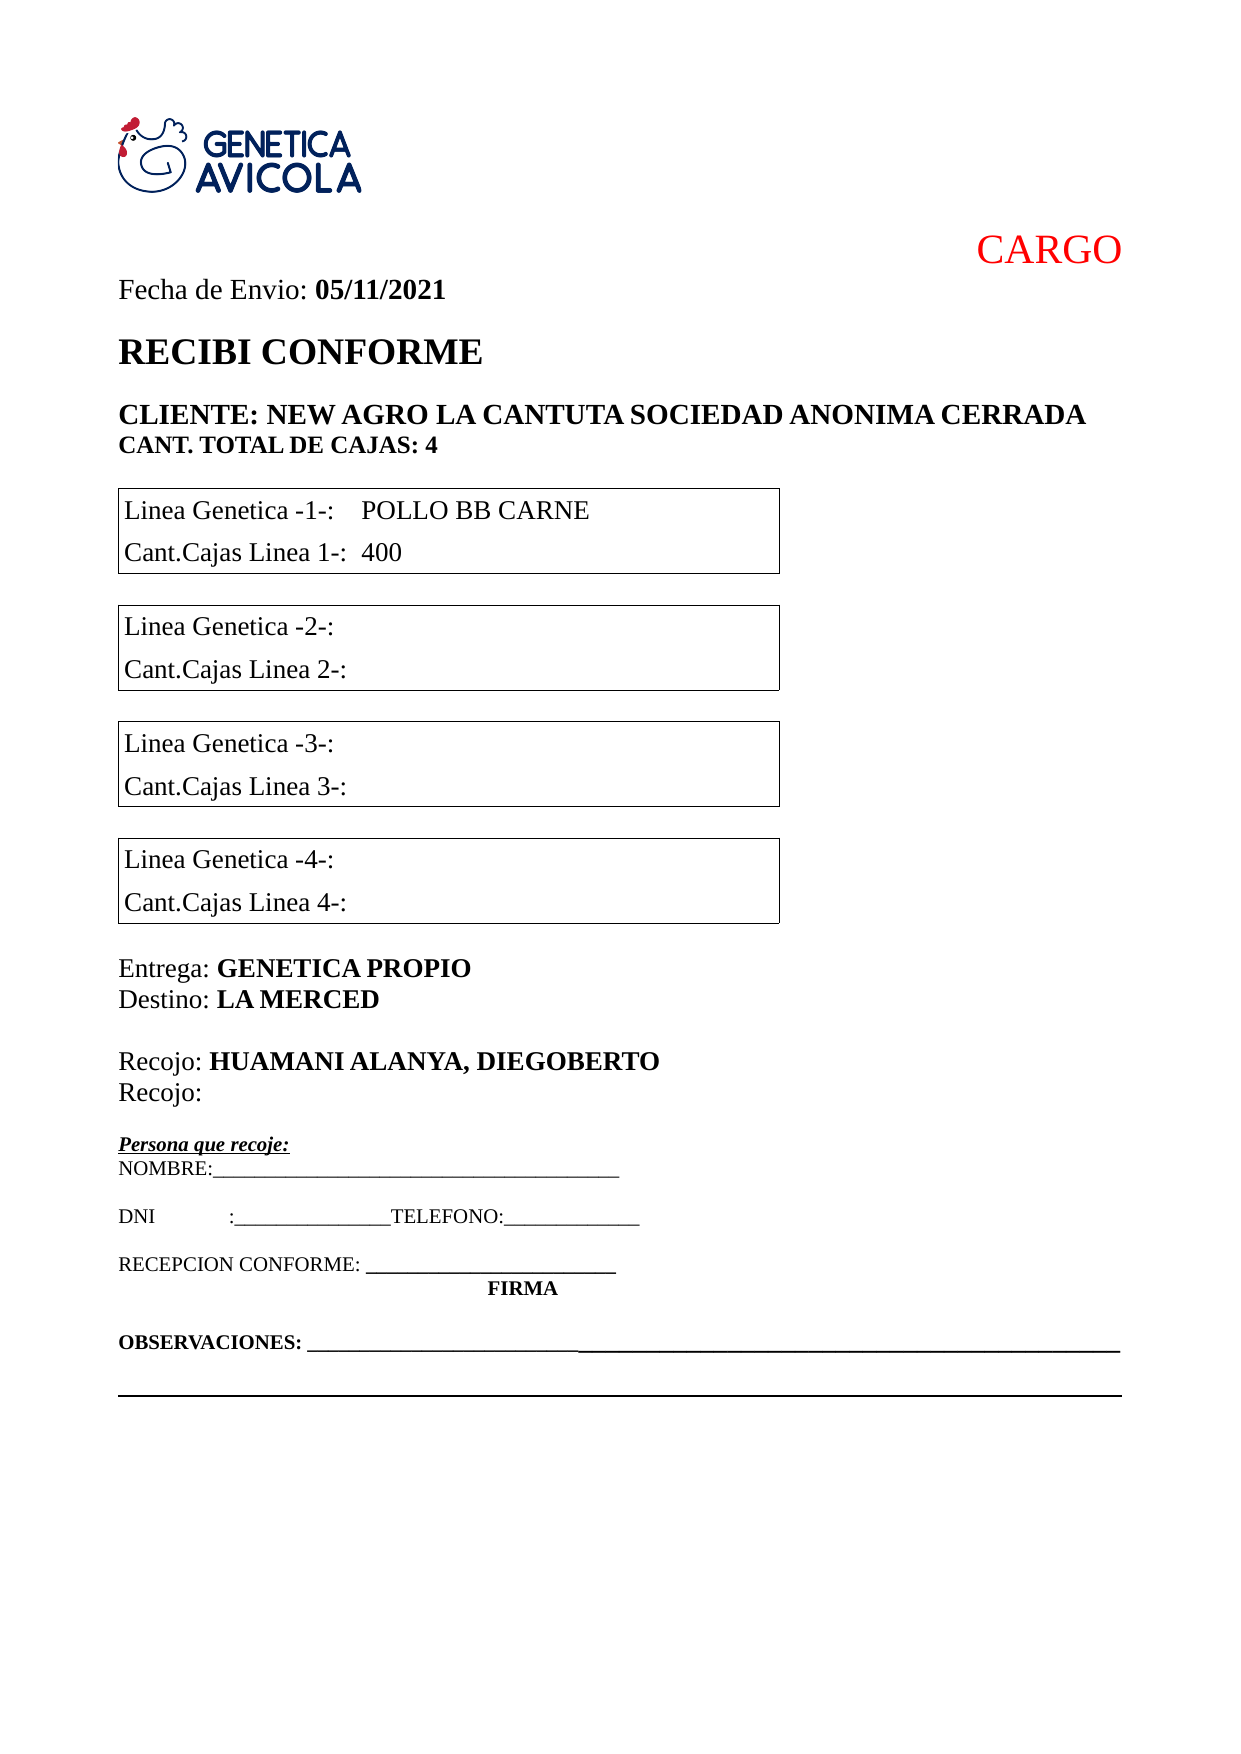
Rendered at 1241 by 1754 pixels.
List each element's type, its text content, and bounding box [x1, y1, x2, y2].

table_cell Linea Genetica -4-: [119, 839, 356, 880]
text Entrega: GENETICA PROPIO [118, 952, 1122, 983]
table_cell [356, 880, 779, 923]
table_header POLLO BB CARNE [356, 489, 779, 531]
text Recojo: [118, 1076, 1122, 1108]
text Fecha de Envio: 05/11/2021 [118, 272, 1122, 306]
text CLIENTE: NEW AGRO LA CANTUTA SOCIEDAD ANONIMA CERRADA [118, 397, 1122, 431]
text NOMBRE:_______________________________________ [118, 1156, 1122, 1180]
text Destino: LA MERCED [118, 983, 1122, 1014]
table_cell [356, 574, 779, 604]
table_cell Cant.Cajas Linea 3-: [119, 764, 356, 806]
text Persona que recoje: [118, 1132, 1122, 1156]
table_cell [356, 807, 779, 838]
table_cell Linea Genetica -3-: [119, 722, 356, 764]
table_cell [118, 807, 356, 838]
table_cell [356, 764, 779, 806]
table_header Linea Genetica -1-: [119, 489, 356, 531]
table_cell [356, 839, 779, 880]
picture [117, 117, 362, 193]
table_cell [356, 722, 779, 764]
text Recojo: HUAMANI ALANYA, DIEGOBERTO [118, 1045, 1122, 1076]
table_cell Linea Genetica -2-: [119, 606, 356, 647]
table_cell Cant.Cajas Linea 1-: [119, 531, 356, 573]
text FIRMA [118, 1276, 1122, 1300]
table_cell Cant.Cajas Linea 4-: [119, 880, 356, 923]
table_cell [118, 574, 356, 604]
table_cell Cant.Cajas Linea 2-: [119, 647, 356, 690]
text RECIBI CONFORME [118, 330, 1122, 373]
table_cell [356, 647, 779, 690]
table_cell 400 [356, 531, 779, 573]
table_cell [118, 691, 356, 721]
table_cell [356, 691, 779, 721]
text CANT. TOTAL DE CAJAS: 4 [118, 431, 1122, 459]
text RECEPCION CONFORME: ________________________ [118, 1252, 1122, 1276]
text DNI :_______________TELEFONO:_____________ [118, 1204, 1122, 1228]
text OBSERVACIONES: __________________________________________________________________ [118, 1324, 1122, 1355]
table_cell [356, 606, 779, 647]
text CARGO [118, 224, 1122, 272]
